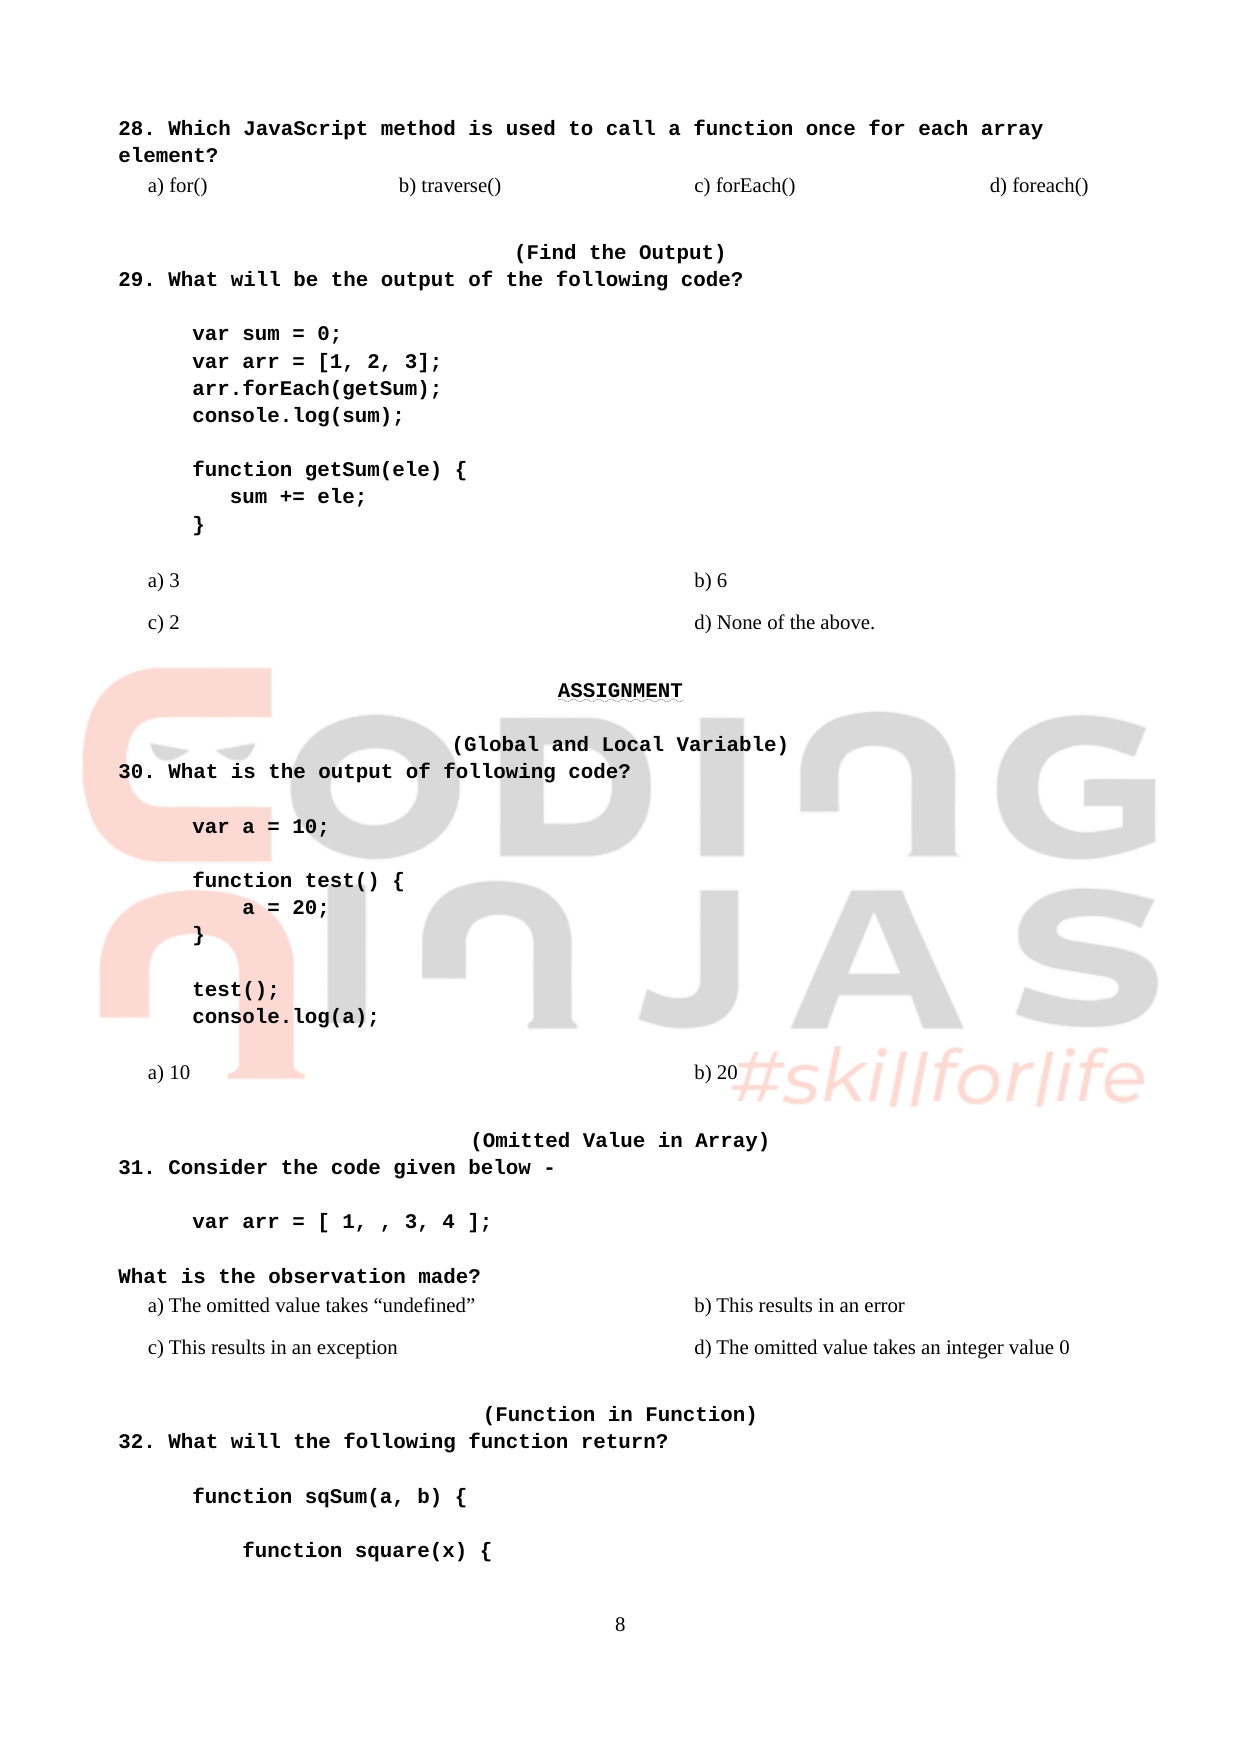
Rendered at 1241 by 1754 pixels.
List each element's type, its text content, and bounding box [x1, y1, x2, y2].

text 29. What will be the output of the following code? [118, 269, 1122, 293]
text function sqSum(a, b) { [192, 1486, 1122, 1509]
text function square(x) { [192, 1540, 1122, 1564]
text a) 10 b) 20 [148, 1060, 1122, 1084]
text ASSIGNMENT [118, 680, 1122, 703]
text (Function in Function) [118, 1404, 1122, 1428]
text a) for() b) traverse() c) forEach() d) foreach() [148, 172, 1122, 197]
text sum += ele; [192, 487, 1122, 510]
text console.log(a); [192, 1006, 1122, 1029]
text 28. Which JavaScript method is used to call a function once for each array element? [118, 118, 1122, 169]
text a) The omitted value takes “undefined” b) This results in an error [148, 1293, 1122, 1317]
text var a = 10; [192, 816, 1122, 839]
text 31. Consider the code given below - [118, 1157, 1122, 1181]
text } [192, 924, 1122, 948]
text 32. What will the following function return? [118, 1432, 1122, 1455]
text a) 3 b) 6 [148, 568, 1122, 592]
text var arr = [ 1, , 3, 4 ]; [192, 1211, 1122, 1235]
text What is the observation made? [118, 1266, 1122, 1289]
text c) This results in an exception d) The omitted value takes an integer value 0 [148, 1335, 1122, 1359]
text test(); [192, 979, 1122, 1002]
text } [192, 514, 1122, 537]
text console.log(sum); [192, 405, 1122, 429]
text (Global and Local Variable) [118, 734, 1122, 758]
text var sum = 0; [192, 323, 1122, 347]
text (Find the Output) [118, 242, 1122, 266]
text (Omitted Value in Array) [118, 1130, 1122, 1153]
text var arr = [1, 2, 3]; [192, 351, 1122, 374]
text a = 20; [192, 897, 1122, 921]
text function getSum(ele) { [192, 459, 1122, 483]
text function test() { [192, 870, 1122, 894]
text 30. What is the output of following code? [118, 761, 1122, 785]
text arr.forEach(getSum); [192, 378, 1122, 401]
text c) 2 d) None of the above. [148, 610, 1122, 634]
